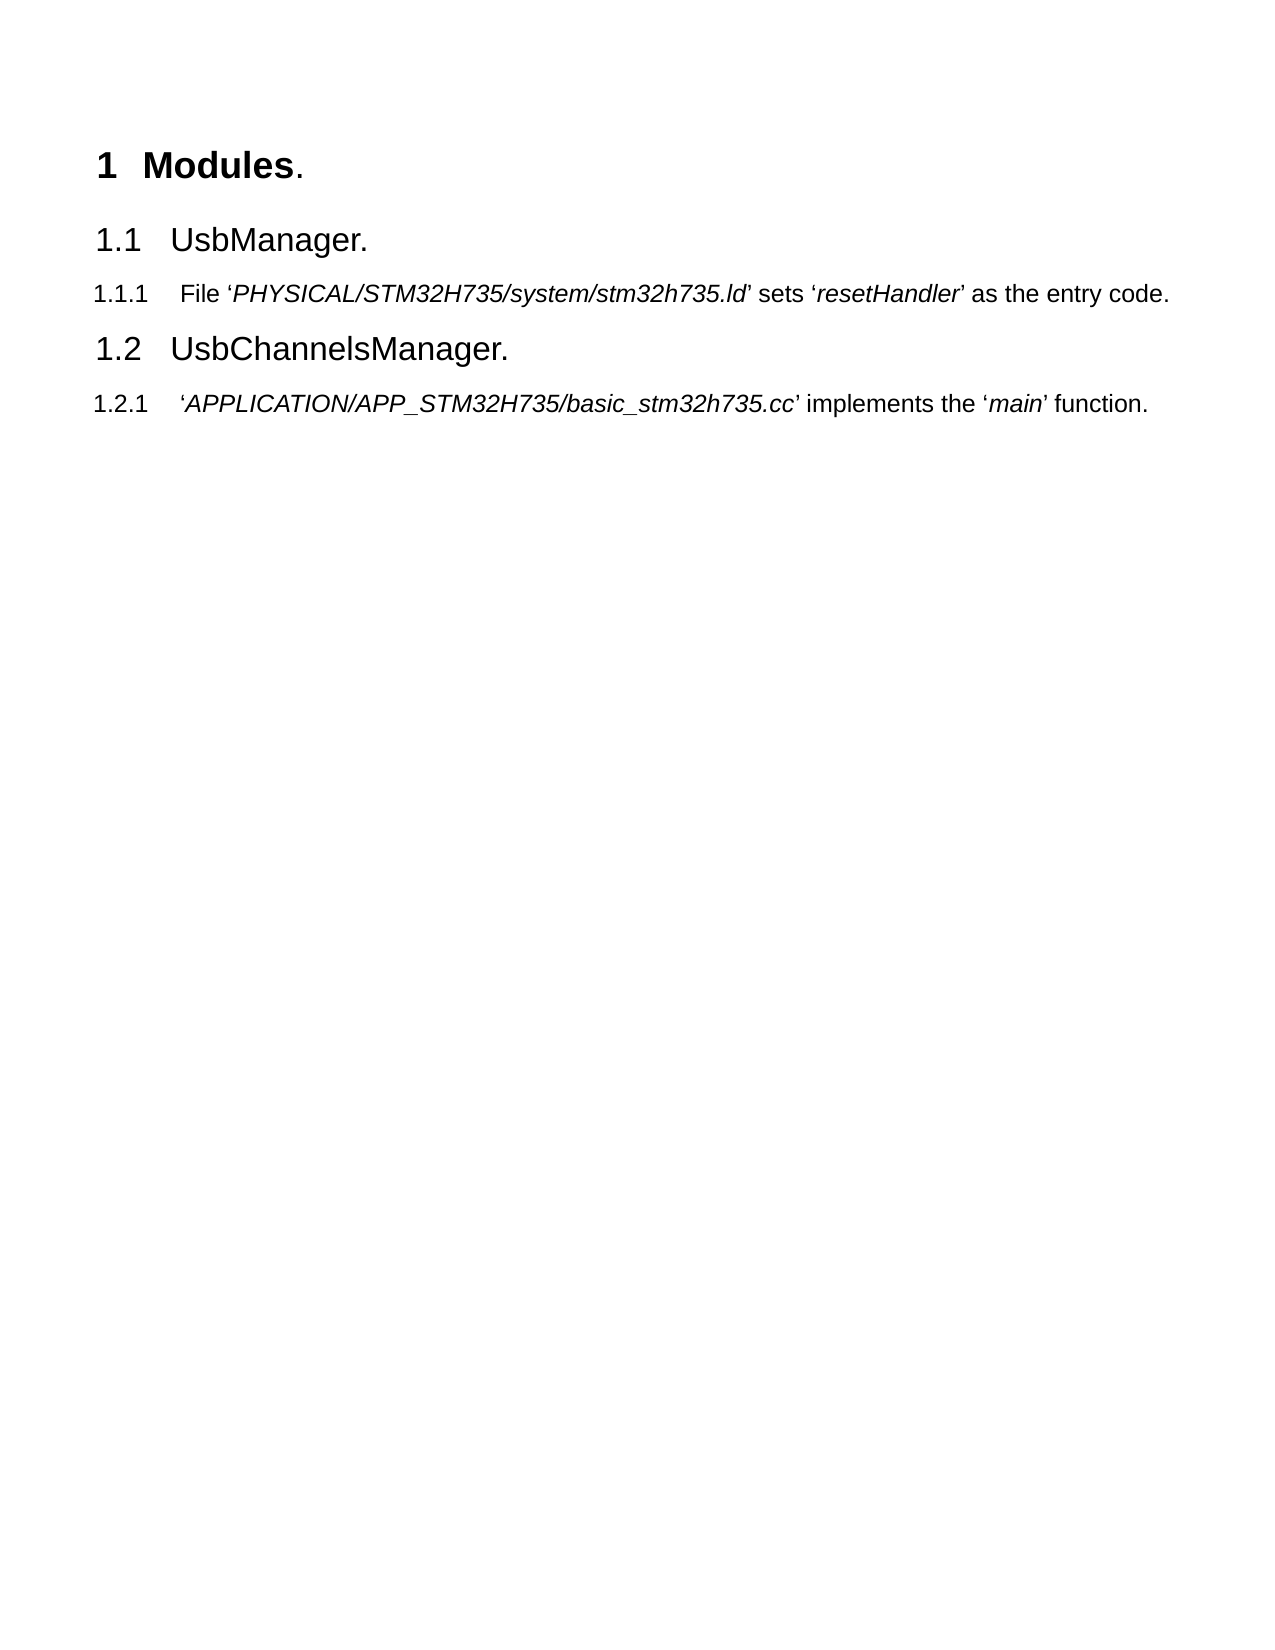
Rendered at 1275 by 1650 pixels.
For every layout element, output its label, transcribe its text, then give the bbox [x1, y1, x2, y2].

subtitle UsbChannelsManager. [86, 329, 1202, 367]
subtitle UsbManager. [86, 219, 1202, 258]
subtitle File ‘PHYSICAL/STM32H735/system/stm32h735.ld’ sets ‘resetHandler’ as the entry code. [86, 279, 1202, 308]
subtitle ‘APPLICATION/APP_STM32H735/basic_stm32h735.cc’ implements the ‘main’ function. [86, 389, 1202, 418]
subtitle Modules. [86, 143, 1202, 186]
